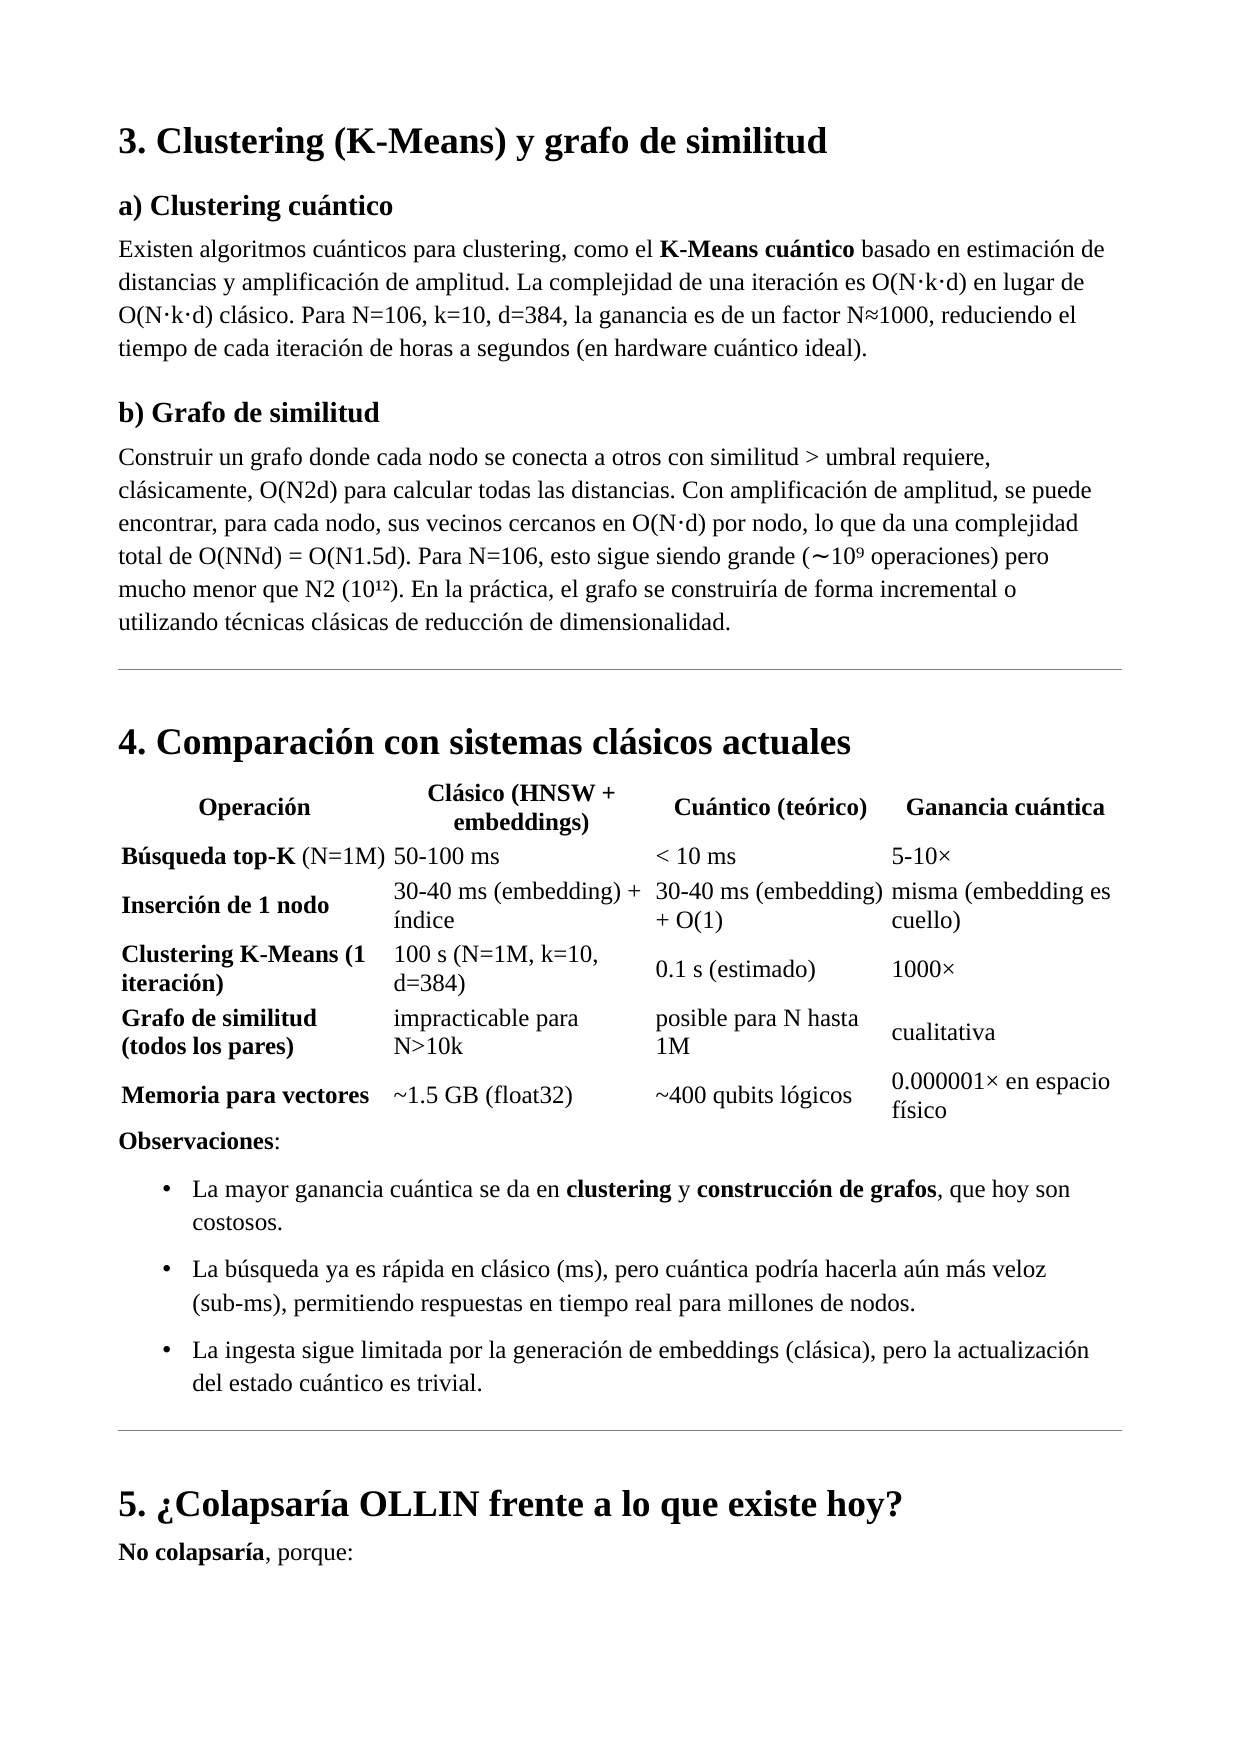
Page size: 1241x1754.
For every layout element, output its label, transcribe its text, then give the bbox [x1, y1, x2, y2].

table_header Clásico (HNSW + embeddings) [390, 775, 652, 838]
table_header Operación [118, 775, 390, 838]
table_cell Memoria para vectores [118, 1063, 390, 1126]
table_cell 1000× [889, 936, 1122, 1000]
subtitle b) Grafo de similitud [118, 396, 1122, 429]
table_cell Búsqueda top‑K (N=1M) [118, 839, 390, 873]
subtitle 5. ¿Colapsaría OLLIN frente a lo que existe hoy? [118, 1481, 1122, 1524]
table_cell 0.000001× en espacio físico [889, 1063, 1122, 1126]
table_cell 0.1 s (estimado) [653, 936, 888, 1000]
table_header Cuántico (teórico) [653, 775, 888, 838]
table_header Ganancia cuántica [889, 775, 1122, 838]
list La mayor ganancia cuántica se da en clustering y construcción de grafos, que hoy son costosos. [162, 1174, 1122, 1236]
table_cell ~400 qubits lógicos [653, 1063, 888, 1126]
table_cell cualitativa [889, 1000, 1122, 1063]
table_cell posible para N hasta 1M [653, 1000, 888, 1063]
table_cell Clustering K‑Means (1 iteración) [118, 936, 390, 1000]
table_cell 30‑40 ms (embedding) + índice [390, 873, 652, 936]
subtitle a) Clustering cuántico [118, 188, 1122, 222]
table_cell < 10 ms [653, 839, 888, 873]
text Construir un grafo donde cada nodo se conecta a otros con similitud > umbral requiere, clásicamente, O(N2d) para calcular todas las distancias. Con amplificación de amplitud, se puede encontrar, para cada nodo, sus vecinos cercanos en O(N​⋅d) por nodo, lo que da una complejidad total de O(NN​d) = O(N1.5d). Para N=106, esto sigue siendo grande (∼10⁹ operaciones) pero mucho menor que N2 (10¹²). En la práctica, el grafo se construiría de forma incremental o utilizando técnicas clásicas de reducción de dimensionalidad. [118, 442, 1122, 636]
table_cell 100 s (N=1M, k=10, d=384) [390, 936, 652, 1000]
text Observaciones: [118, 1126, 1122, 1155]
text No colapsaría, porque: [118, 1537, 1122, 1565]
table_cell 50‑100 ms [390, 839, 652, 873]
table_cell Grafo de similitud (todos los pares) [118, 1000, 390, 1063]
table_cell 5‑10× [889, 839, 1122, 873]
table_cell ~1.5 GB (float32) [390, 1063, 652, 1126]
list La ingesta sigue limitada por la generación de embeddings (clásica), pero la actualización del estado cuántico es trivial. [162, 1335, 1122, 1397]
list La búsqueda ya es rápida en clásico (ms), pero cuántica podría hacerla aún más veloz (sub‑ms), permitiendo respuestas en tiempo real para millones de nodos. [162, 1254, 1122, 1316]
table_cell impracticable para N>10k [390, 1000, 652, 1063]
table_cell Inserción de 1 nodo [118, 873, 390, 936]
table_cell 30‑40 ms (embedding) + O(1) [653, 873, 888, 936]
subtitle 4. Comparación con sistemas clásicos actuales [118, 719, 1122, 763]
text Existen algoritmos cuánticos para clustering, como el K‑Means cuántico basado en estimación de distancias y amplificación de amplitud. La complejidad de una iteración es O(N​⋅k⋅d) en lugar de O(N⋅k⋅d) clásico. Para N=106, k=10, d=384, la ganancia es de un factor N​≈1000, reduciendo el tiempo de cada iteración de horas a segundos (en hardware cuántico ideal). [118, 234, 1122, 362]
table_cell misma (embedding es cuello) [889, 873, 1122, 936]
subtitle 3. Clustering (K‑Means) y grafo de similitud [118, 118, 1122, 161]
